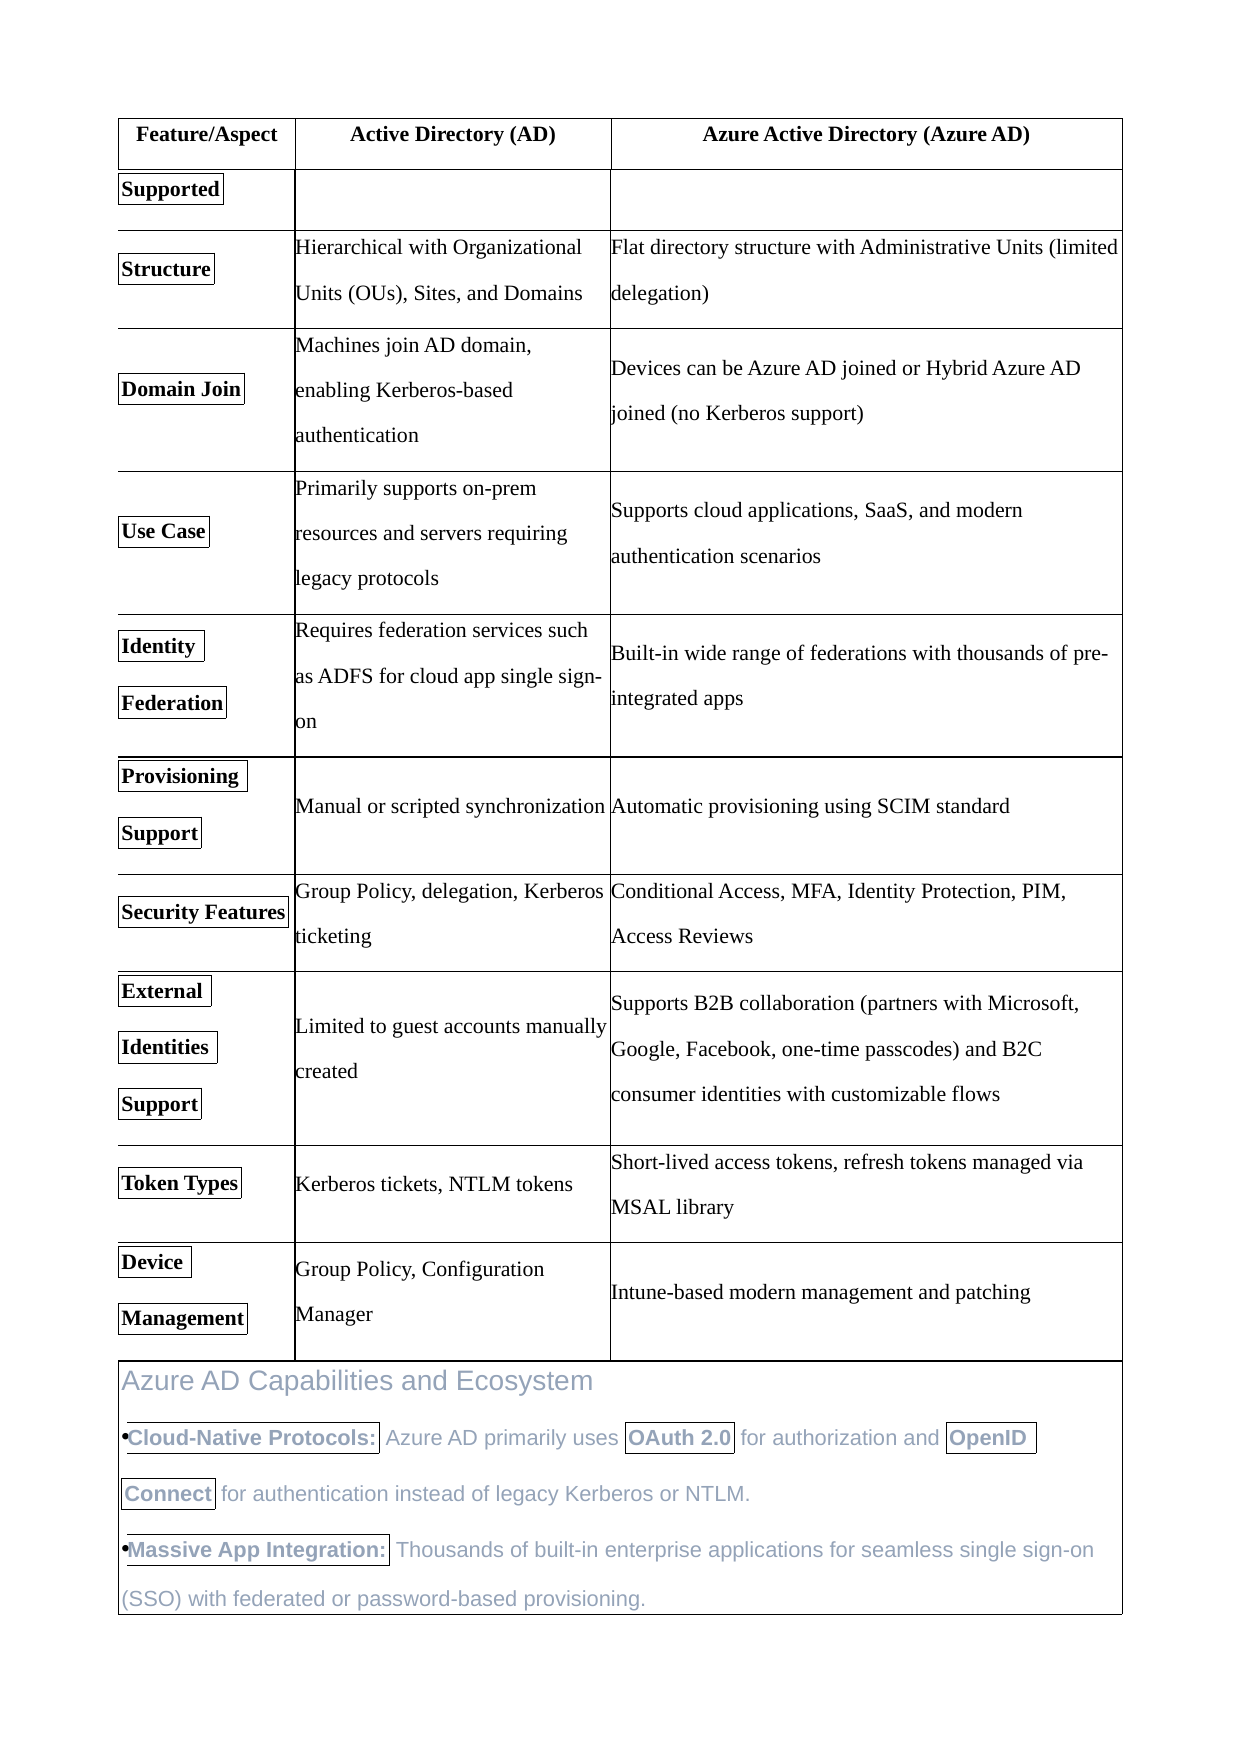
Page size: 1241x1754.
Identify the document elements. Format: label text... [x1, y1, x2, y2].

table_cell Automatic provisioning using SCIM standard [611, 758, 1122, 874]
table_cell Hierarchical with Organizational Units (OUs), Sites, and Domains [296, 231, 610, 328]
table_cell Use Case [118, 472, 294, 613]
table_cell Machines join AD domain, enabling Kerberos-based authentication [296, 329, 610, 471]
table_cell Requires federation services such as ADFS for cloud app single sign-on [296, 615, 610, 756]
table_cell Manual or scripted synchronization [296, 758, 610, 874]
table_cell [611, 170, 1122, 230]
table_cell Security Features [118, 875, 294, 971]
table_cell Conditional Access, MFA, Identity Protection, PIM, Access Reviews [611, 875, 1122, 971]
table_cell Flat directory structure with Administrative Units (limited delegation) [611, 231, 1122, 328]
table_header Active Directory (AD) [296, 119, 611, 169]
subtitle Azure AD Capabilities and Ecosystem [119, 1362, 1122, 1396]
table_cell Domain Join [118, 329, 294, 471]
list Massive App Integration: Thousands of built-in enterprise applications for seamless single sign-on (SSO) with federated or password-based provisioning. [119, 1531, 1122, 1614]
table_cell Supports B2B collaboration (partners with Microsoft, Google, Facebook, one-time passcodes) and B2C consumer identities with customizable flows [611, 972, 1122, 1145]
table_cell Primarily supports on-prem resources and servers requiring legacy protocols [296, 472, 610, 613]
table_cell Limited to guest accounts manually created [296, 972, 610, 1145]
table_cell Devices can be Azure AD joined or Hybrid Azure AD joined (no Kerberos support) [611, 329, 1122, 471]
table_cell Group Policy, delegation, Kerberos ticketing [296, 875, 610, 971]
table_cell Supported [118, 170, 294, 230]
table_cell Token Types [118, 1146, 294, 1242]
table_cell External Identities Support [118, 972, 294, 1145]
list Cloud-Native Protocols: Azure AD primarily uses OAuth 2.0 for authorization and OpenID Connect for authentication instead of legacy Kerberos or NTLM. [119, 1419, 1122, 1509]
table_header Azure Active Directory (Azure AD) [612, 119, 1122, 169]
table_cell Intune-based modern management and patching [611, 1243, 1122, 1359]
table_cell Kerberos tickets, NTLM tokens [296, 1146, 610, 1242]
table_header Feature/Aspect [119, 119, 295, 169]
table_cell Built-in wide range of federations with thousands of pre-integrated apps [611, 615, 1122, 756]
table_cell Group Policy, Configuration Manager [296, 1243, 610, 1359]
table_cell Supports cloud applications, SaaS, and modern authentication scenarios [611, 472, 1122, 613]
table_cell Structure [118, 231, 294, 328]
table_cell Device Management [118, 1243, 294, 1359]
table_cell [296, 170, 610, 230]
table_cell Identity Federation [118, 615, 294, 756]
table_cell Provisioning Support [118, 758, 294, 874]
table_cell Short-lived access tokens, refresh tokens managed via MSAL library [611, 1146, 1122, 1242]
